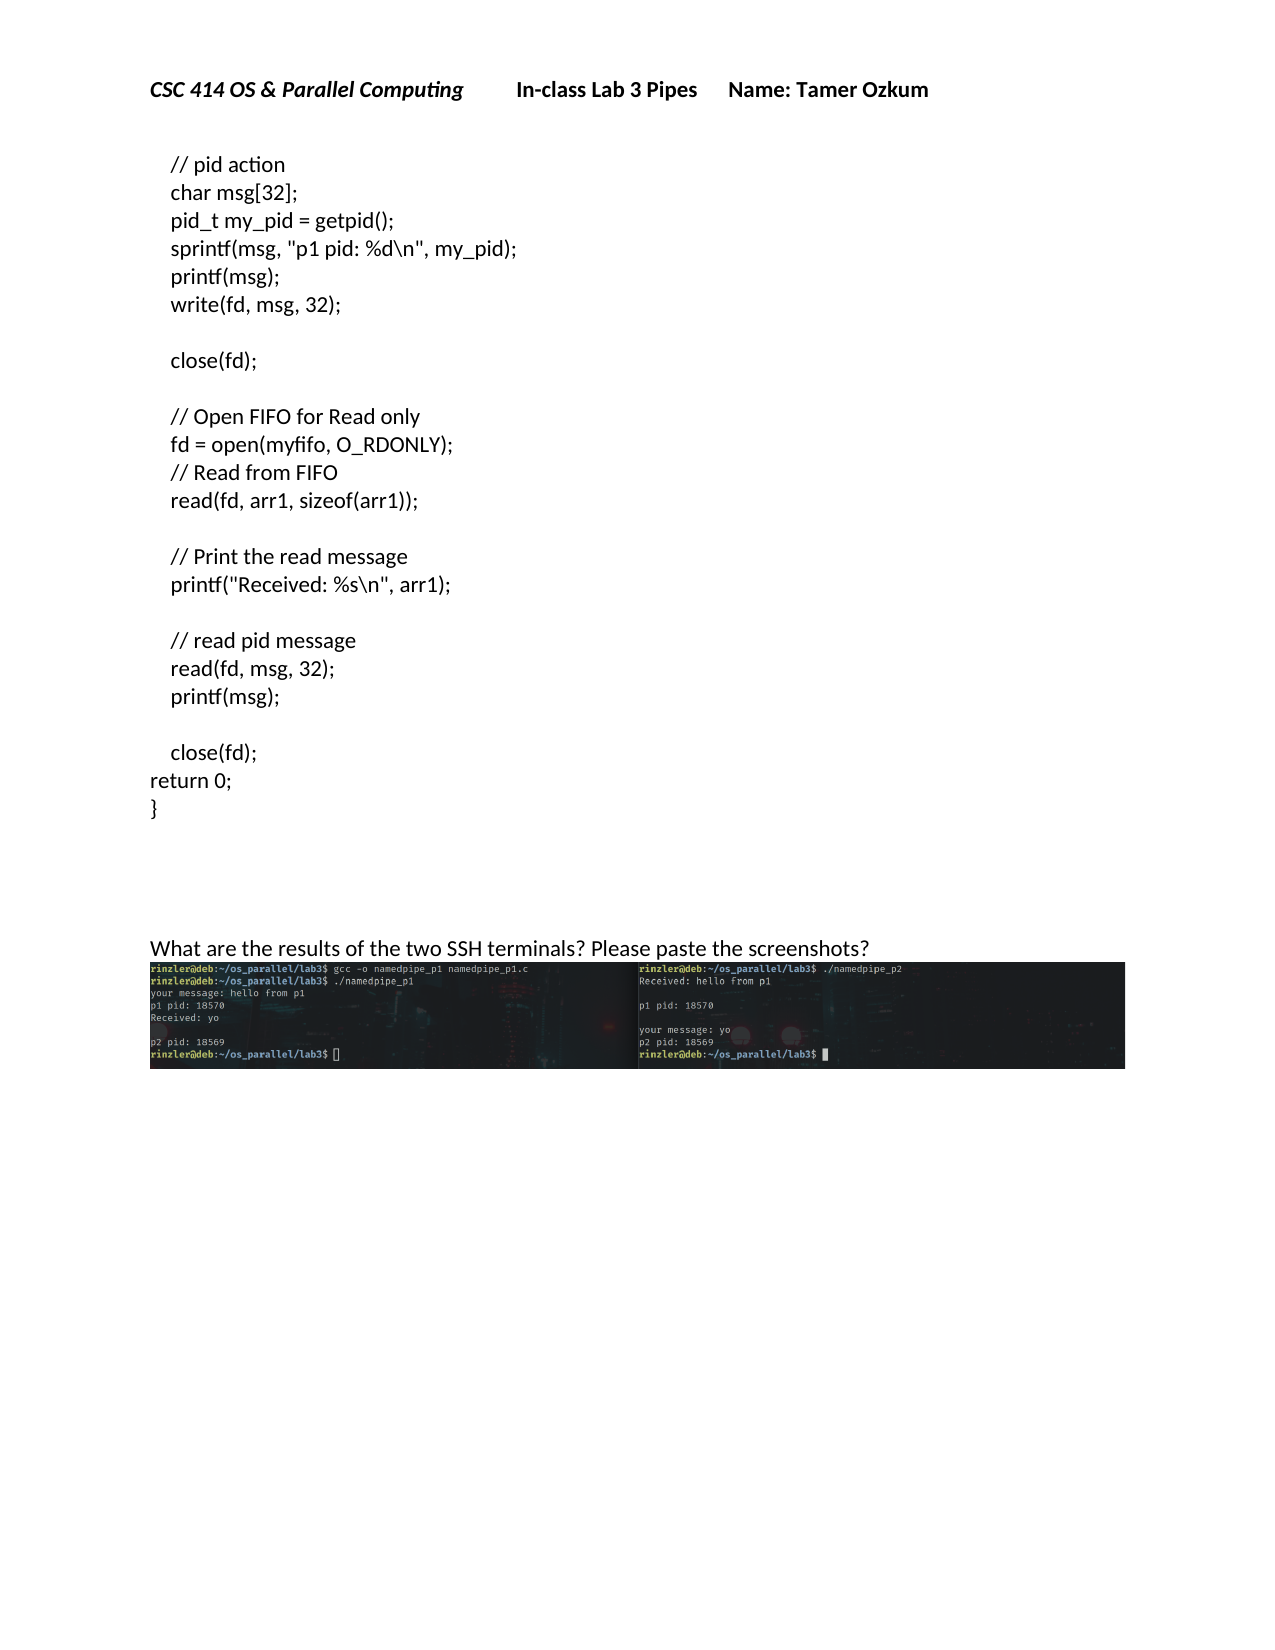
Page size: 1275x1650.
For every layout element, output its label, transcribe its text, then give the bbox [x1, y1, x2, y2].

text return 0; [150, 766, 1125, 794]
text sprintf(msg, "p1 pid: %d\n", my_pid); [150, 234, 1125, 262]
text read(fd, msg, 32); [150, 654, 1125, 682]
text close(fd); [150, 346, 1125, 374]
picture [150, 962, 1125, 1069]
text write(fd, msg, 32); [150, 290, 1125, 318]
text // pid action [150, 150, 1125, 178]
text fd = open(myfifo, O_RDONLY); [150, 430, 1125, 458]
text // Read from FIFO [150, 458, 1125, 486]
text pid_t my_pid = getpid(); [150, 206, 1125, 234]
text // Print the read message [150, 542, 1125, 570]
text // Open FIFO for Read only [150, 402, 1125, 430]
text read(fd, arr1, sizeof(arr1)); [150, 486, 1125, 514]
text char msg[32]; [150, 178, 1125, 206]
text close(fd); [150, 738, 1125, 766]
text printf(msg); [150, 682, 1125, 710]
text printf(msg); [150, 262, 1125, 290]
text } [150, 794, 1125, 822]
text // read pid message [150, 626, 1125, 654]
text printf("Received: %s\n", arr1); [150, 570, 1125, 598]
text What are the results of the two SSH terminals? Please paste the screenshots? [150, 934, 1125, 962]
